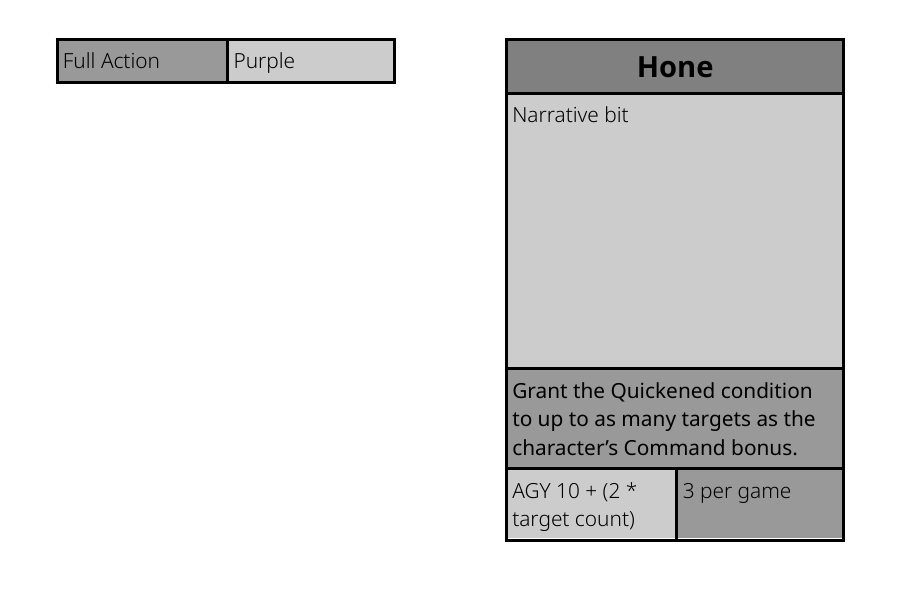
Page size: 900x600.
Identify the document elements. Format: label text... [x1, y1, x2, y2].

table_cell AGY 10 + (2 * target count) [508, 470, 675, 538]
table_header Hone [508, 41, 842, 92]
table_cell Purple [229, 41, 393, 81]
table_cell Grant the Quickened condition to up to as many targets as the character’s Command bonus. [508, 370, 842, 467]
table_cell Full Action [59, 41, 226, 81]
table_cell Narrative bit [508, 95, 842, 367]
table_cell 3 per game [678, 470, 842, 538]
